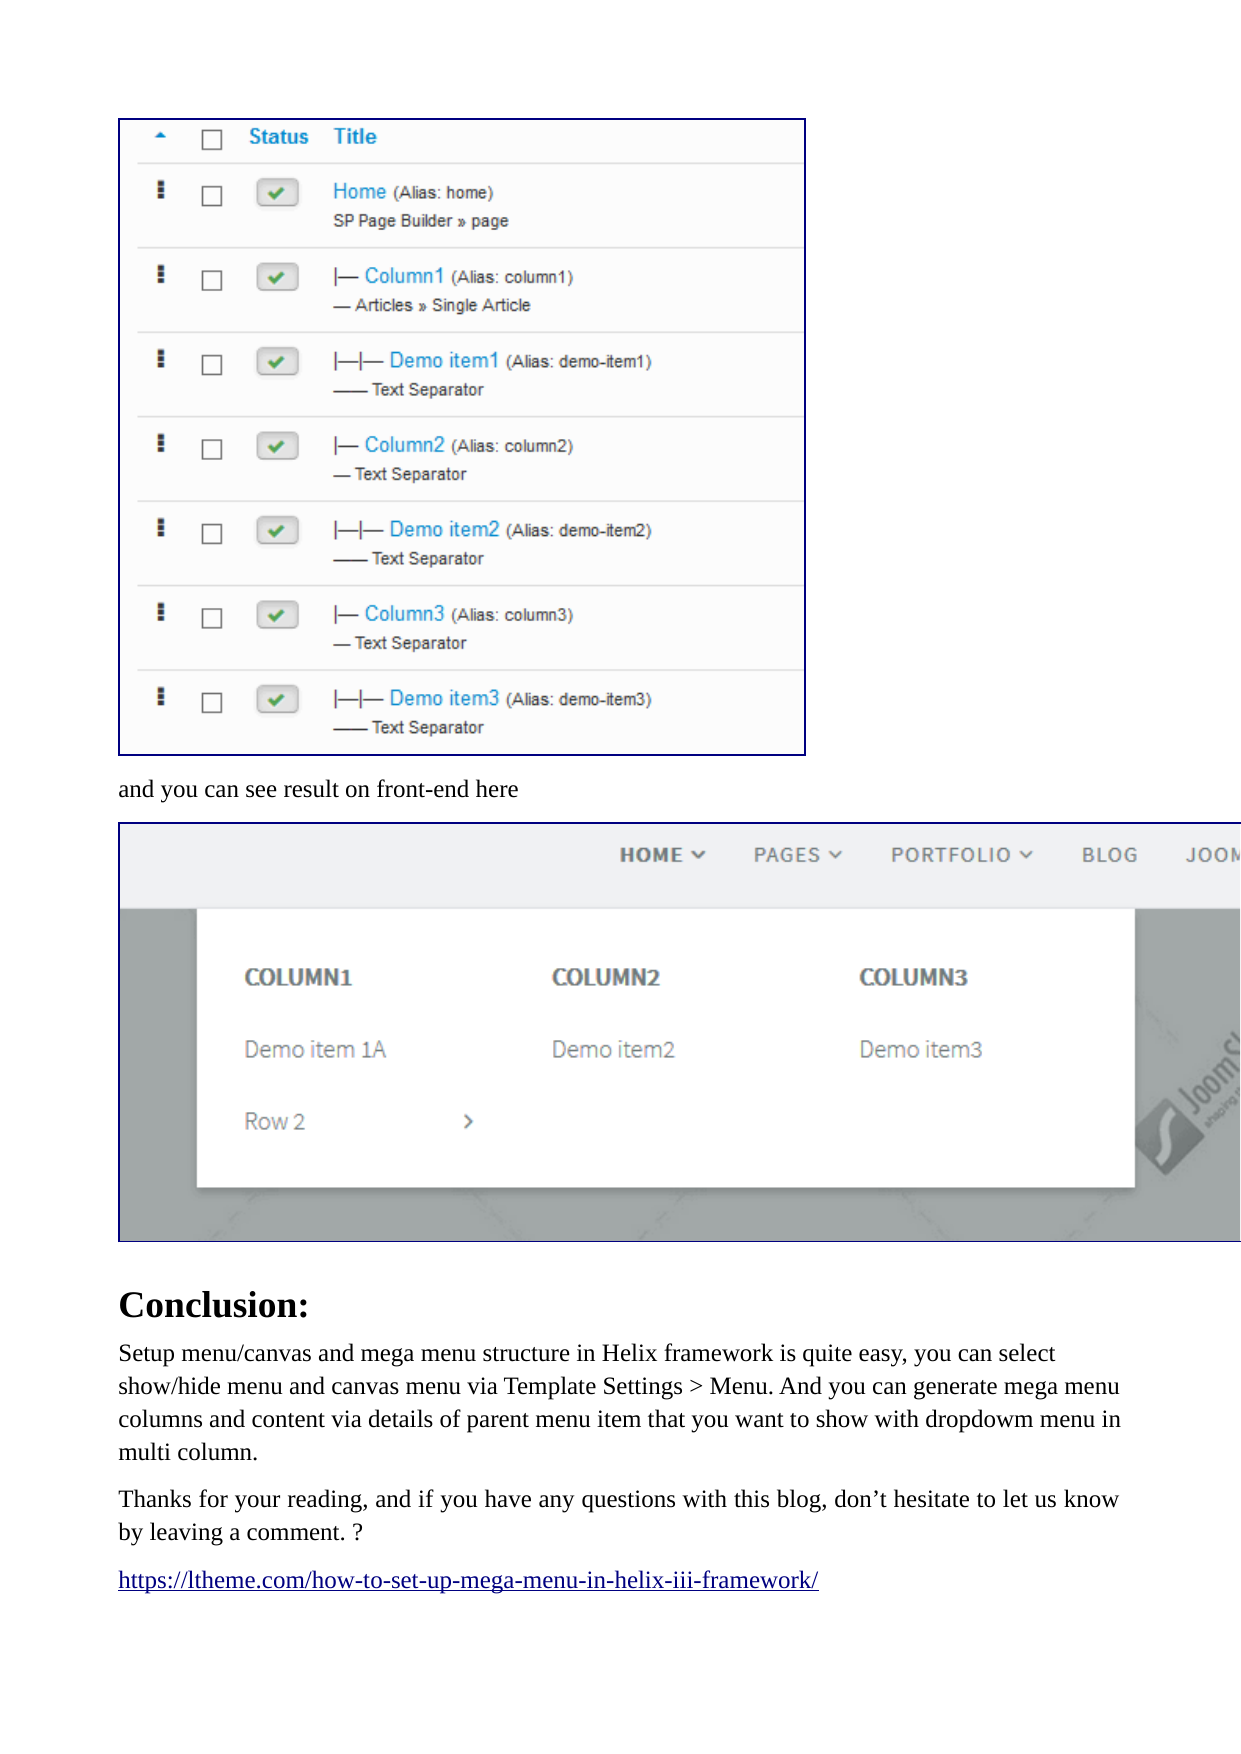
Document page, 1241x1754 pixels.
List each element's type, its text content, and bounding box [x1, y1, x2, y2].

text Thanks for your reading, and if you have any questions with this blog, don’t hesitate to let us know by leaving a comment. ? [118, 1484, 1122, 1546]
text https://ltheme.com/how-to-set-up-mega-menu-in-helix-iii-framework/ [118, 1565, 1122, 1594]
subtitle Conclusion: [118, 1282, 1122, 1325]
text and you can see result on front-end here [118, 774, 1122, 803]
picture [120, 120, 804, 754]
text Setup menu/canvas and mega menu structure in Helix framework is quite easy, you can select show/hide menu and canvas menu via Template Settings > Menu. And you can generate mega menu columns and content via details of parent menu item that you want to show with dropdowm menu in multi column. [118, 1338, 1122, 1466]
picture [120, 824, 1241, 1241]
